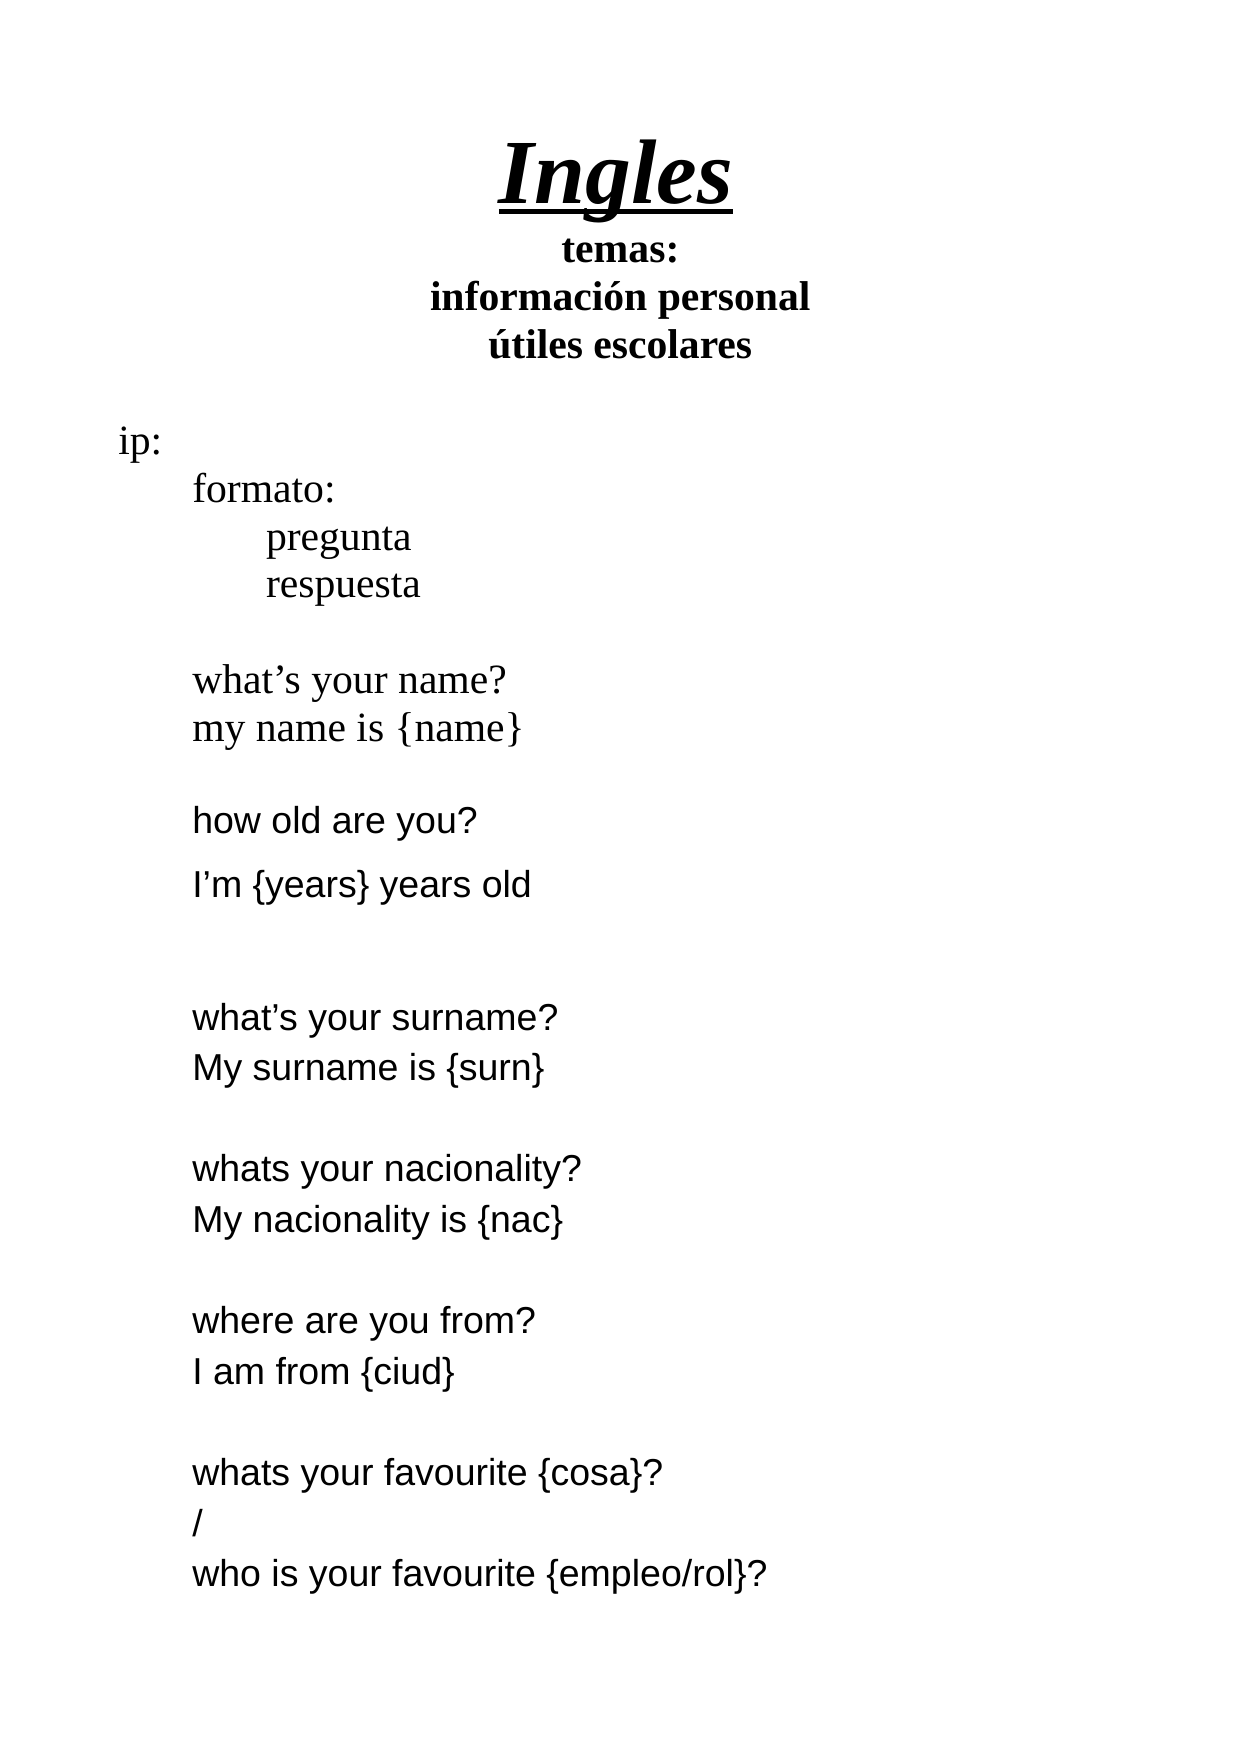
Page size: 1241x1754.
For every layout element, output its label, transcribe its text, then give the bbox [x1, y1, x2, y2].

text información personal [118, 271, 1122, 319]
text útiles escolares [118, 319, 1122, 367]
text formato: [192, 463, 1122, 511]
text ip: [118, 415, 1122, 463]
text temas: [118, 223, 1122, 271]
text where are you from? [192, 1298, 1122, 1342]
text I’m {years} years old [192, 863, 1122, 906]
text who is your favourite {empleo/rol}? [192, 1552, 1122, 1595]
text what’s your surname? [192, 995, 1122, 1038]
text / [192, 1501, 1122, 1544]
text how old are you? [192, 798, 1122, 842]
text pregunta [266, 511, 1122, 559]
text whats your nacionality? [192, 1147, 1122, 1190]
text whats your favourite {cosa}? [192, 1450, 1122, 1493]
text I am from {ciud} [192, 1349, 1122, 1392]
text My surname is {surn} [192, 1045, 1122, 1088]
text My nacionality is {nac} [192, 1197, 1122, 1240]
text what’s your name? [192, 655, 1122, 703]
text respuesta [266, 559, 1122, 607]
text my name is {name} [192, 703, 1122, 751]
text Ingles [118, 118, 1122, 223]
